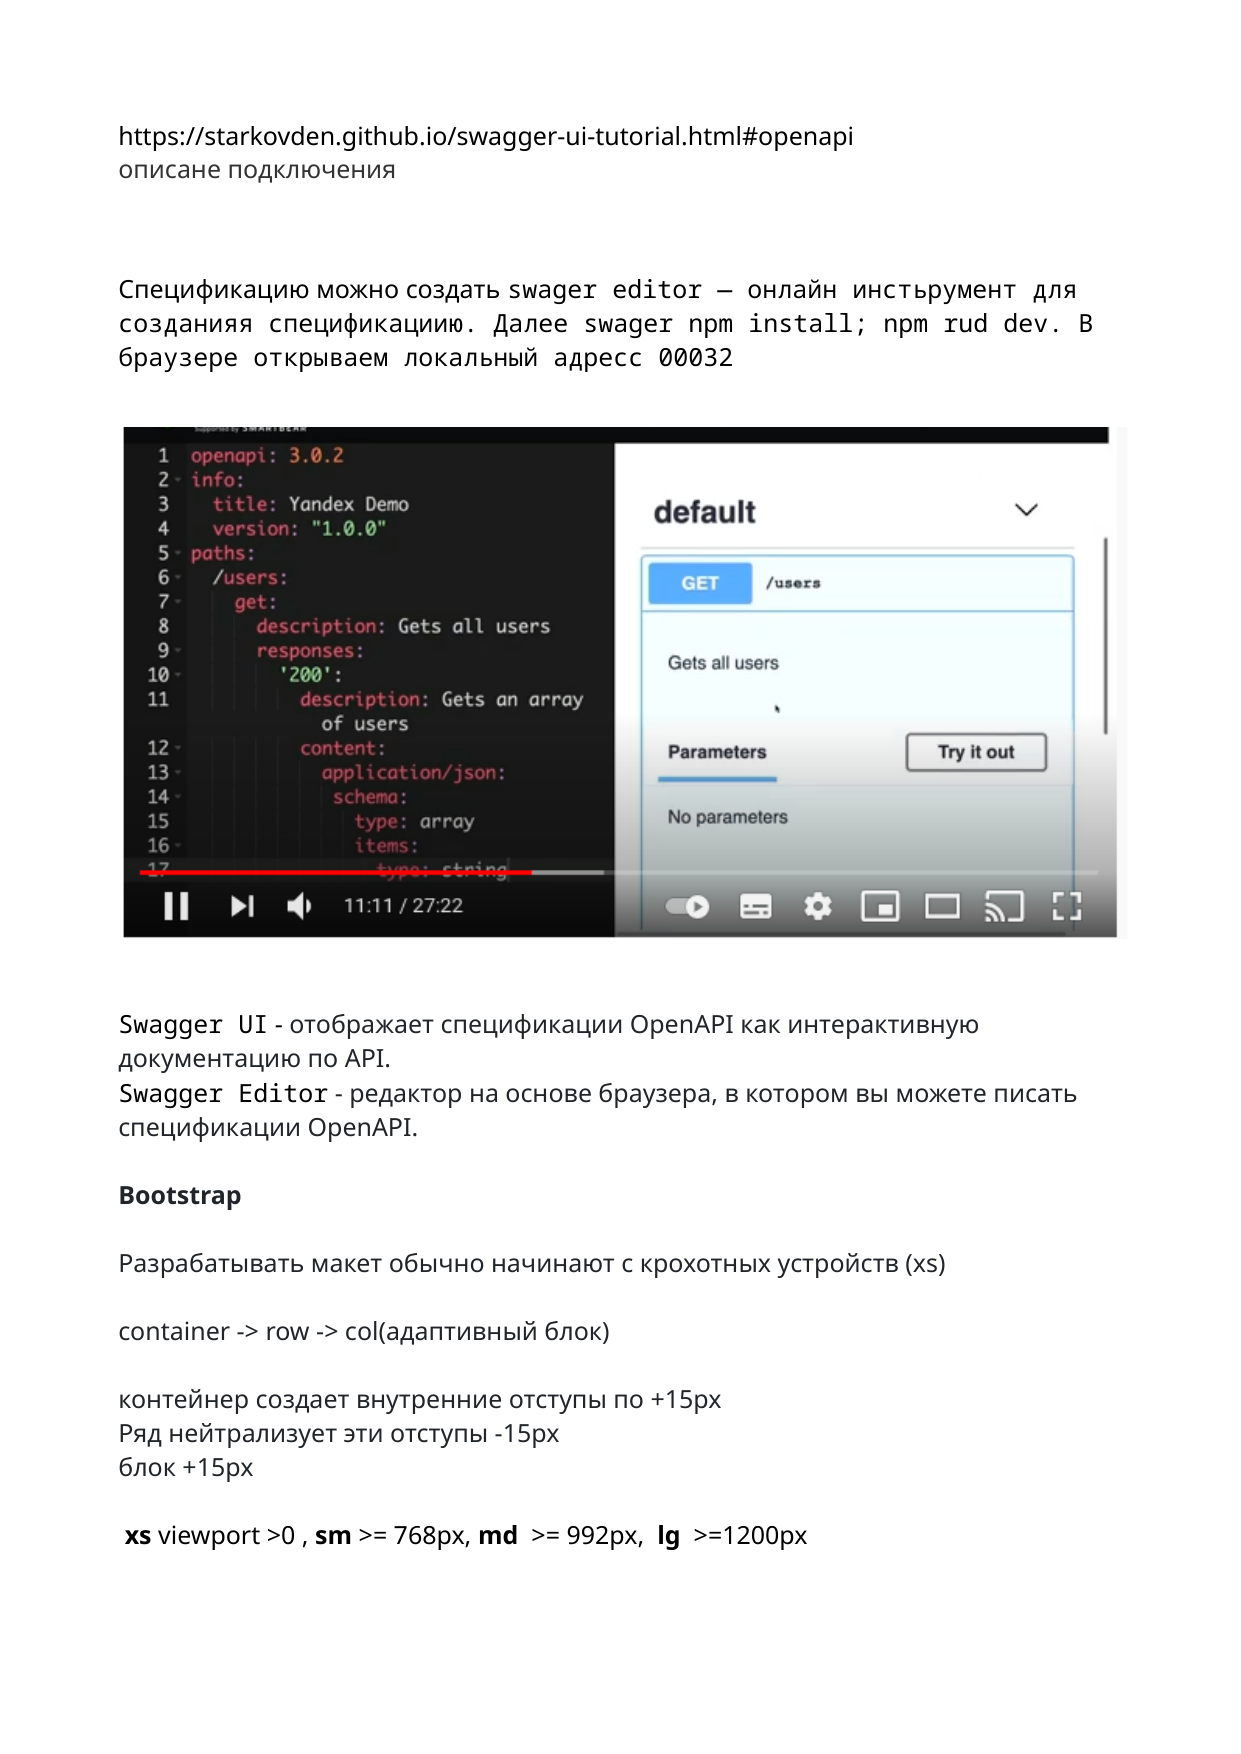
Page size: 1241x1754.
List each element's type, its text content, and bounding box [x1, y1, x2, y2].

text xs viewport >0 , sm >= 768px, md >= 992px, lg >=1200px [118, 1518, 1122, 1552]
text контейнер создает внутренние отступы по +15px Ряд нейтрализует эти отступы -15px [118, 1382, 1122, 1450]
text Swagger Editor - редактор на основе браузера, в котором вы можете писать спецификации OpenAPI. [118, 1075, 1122, 1143]
text Разрабатывать макет обычно начинают с крохотных устройств (xs) [118, 1246, 1122, 1279]
text Bootstrap [118, 1177, 1122, 1211]
text описане подключения [118, 152, 1122, 186]
text Swagger UI - отображает спецификации OpenAPI как интерактивную документацию по API. [118, 1007, 1122, 1075]
text блок +15px [118, 1450, 1122, 1484]
text Спецификацию можно создать swager editor — онлайн инстьрумент для созданияя спецификациию. Далее swager npm install; npm rud dev. В браузере открываем локальный адресс 00032 [118, 271, 1122, 373]
text container -> row -> col(адаптивный блок) [118, 1314, 1122, 1348]
text https://starkovden.github.io/swagger-ui-tutorial.html#openapi [118, 118, 1122, 152]
picture [123, 427, 1128, 939]
